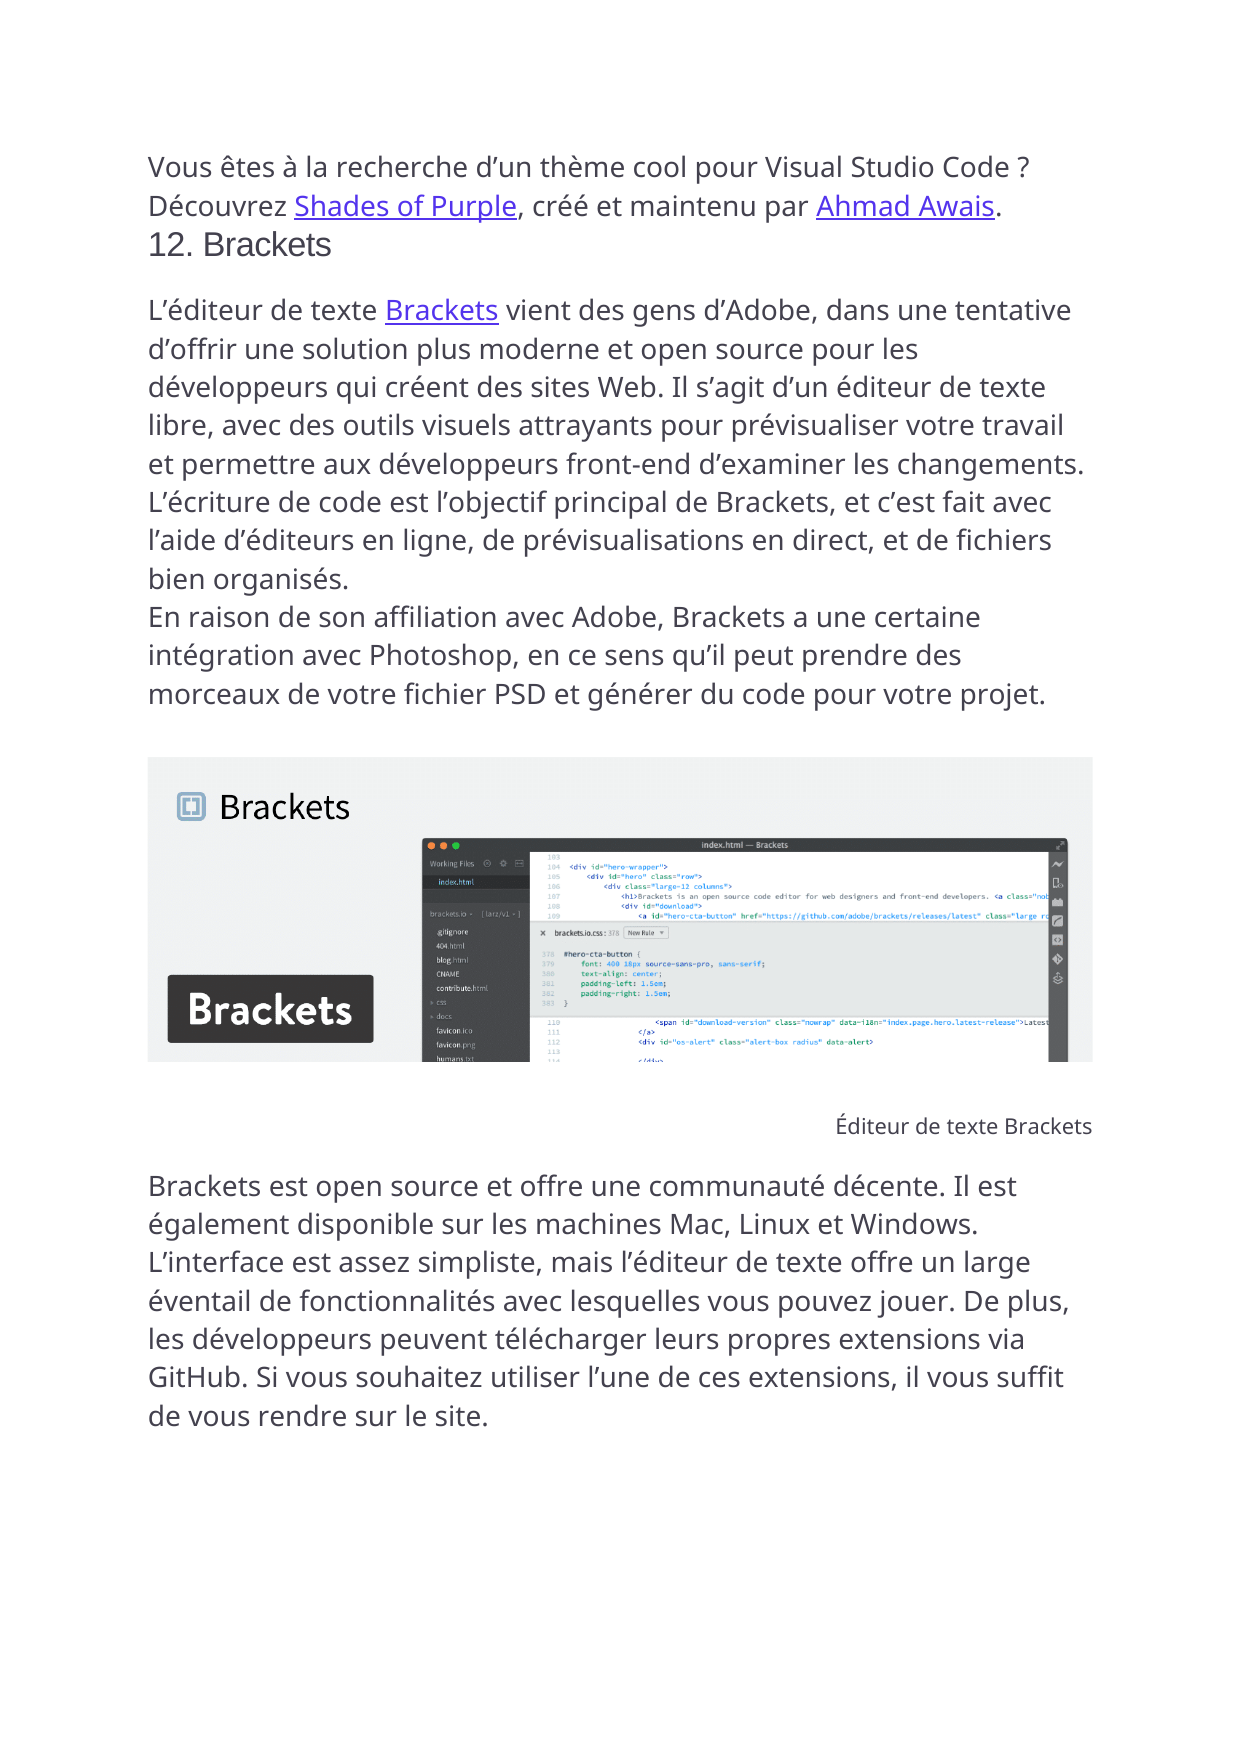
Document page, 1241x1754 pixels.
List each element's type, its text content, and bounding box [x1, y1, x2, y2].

text Éditeur de texte Brackets [148, 1111, 1093, 1141]
subtitle 12. Brackets [148, 224, 1093, 264]
text Brackets est open source et offre une communauté décente. Il est également disponible sur les machines Mac, Linux et Windows. L’interface est assez simpliste, mais l’éditeur de texte offre un large éventail de fonctionnalités avec lesquelles vous pouvez jouer. De plus, les développeurs peuvent télécharger leurs propres extensions via GitHub. Si vous souhaitez utiliser l’une de ces extensions, il vous suffit de vous rendre sur le site. [148, 1166, 1093, 1434]
text En raison de son affiliation avec Adobe, Brackets a une certaine intégration avec Photoshop, en ce sens qu’il peut prendre des morceaux de votre fichier PSD et générer du code pour votre projet. [148, 597, 1093, 712]
text Vous êtes à la recherche d’un thème cool pour Visual Studio Code ? Découvrez Shades of Purple, créé et maintenu par Ahmad Awais. [148, 148, 1093, 224]
text L’éditeur de texte Brackets vient des gens d’Adobe, dans une tentative d’offrir une solution plus moderne et open source pour les développeurs qui créent des sites Web. Il s’agit d’un éditeur de texte libre, avec des outils visuels attrayants pour prévisualiser votre travail et permettre aux développeurs front-end d’examiner les changements. L’écriture de code est l’objectif principal de Brackets, et c’est fait avec l’aide d’éditeurs en ligne, de prévisualisations en direct, et de fichiers bien organisés. [148, 291, 1093, 597]
